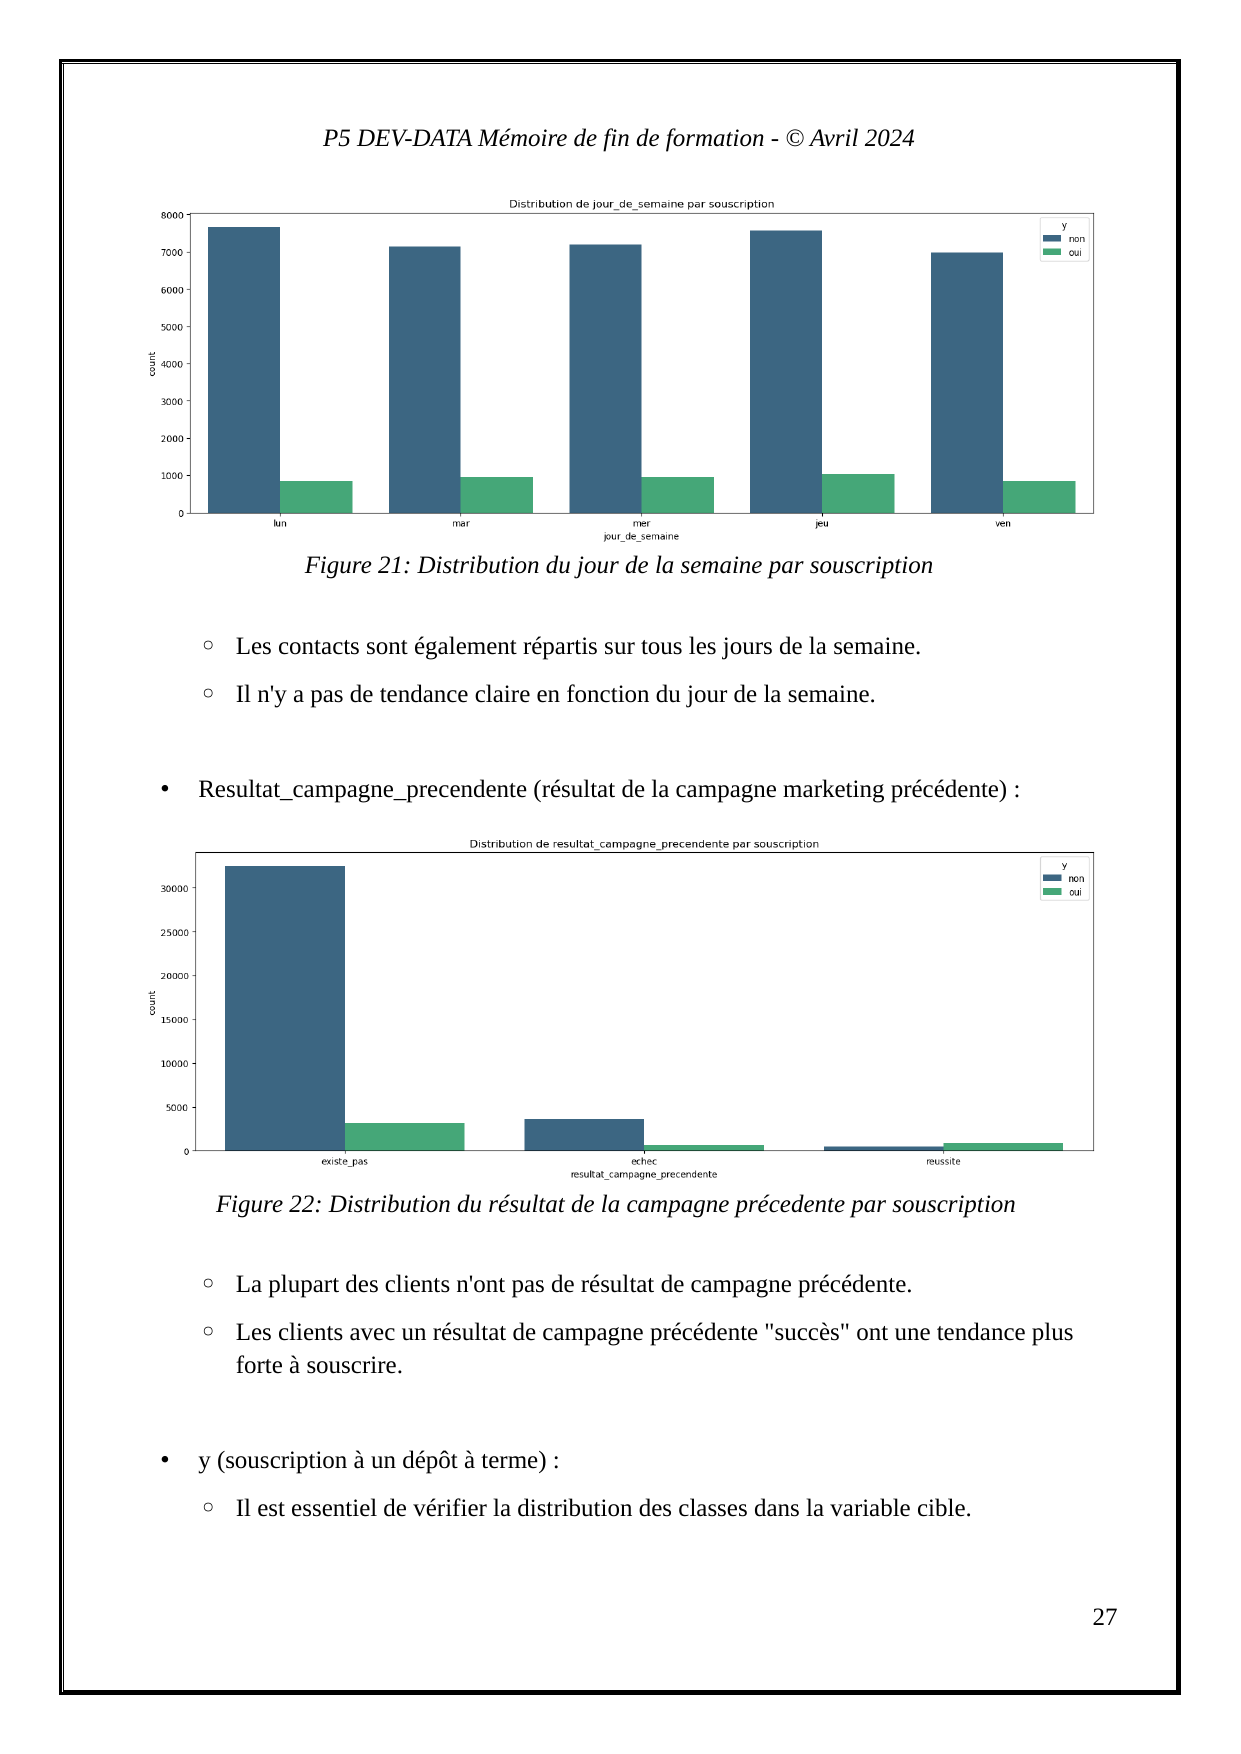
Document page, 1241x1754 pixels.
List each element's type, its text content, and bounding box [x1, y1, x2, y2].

list y (souscription à un dépôt à terme) : [161, 1445, 1117, 1474]
list La plupart des clients n'ont pas de résultat de campagne précédente. [198, 1269, 1117, 1298]
picture [141, 193, 1099, 547]
list Les contacts sont également répartis sur tous les jours de la semaine. [198, 631, 1117, 660]
list Il est essentiel de vérifier la distribution des classes dans la variable cible. [198, 1493, 1117, 1521]
list Il n'y a pas de tendance claire en fonction du jour de la semaine. [198, 679, 1117, 707]
list Les clients avec un résultat de campagne précédente "succès" ont une tendance plus forte à souscrire. [198, 1317, 1117, 1379]
list Figure 21: Distribution du jour de la semaine par souscription [142, 547, 1098, 579]
picture [141, 834, 1099, 1185]
list Figure 22: Distribution du résultat de la campagne précedente par souscription [142, 1185, 1098, 1217]
list Resultat_campagne_precendente (résultat de la campagne marketing précédente) : [161, 774, 1117, 803]
